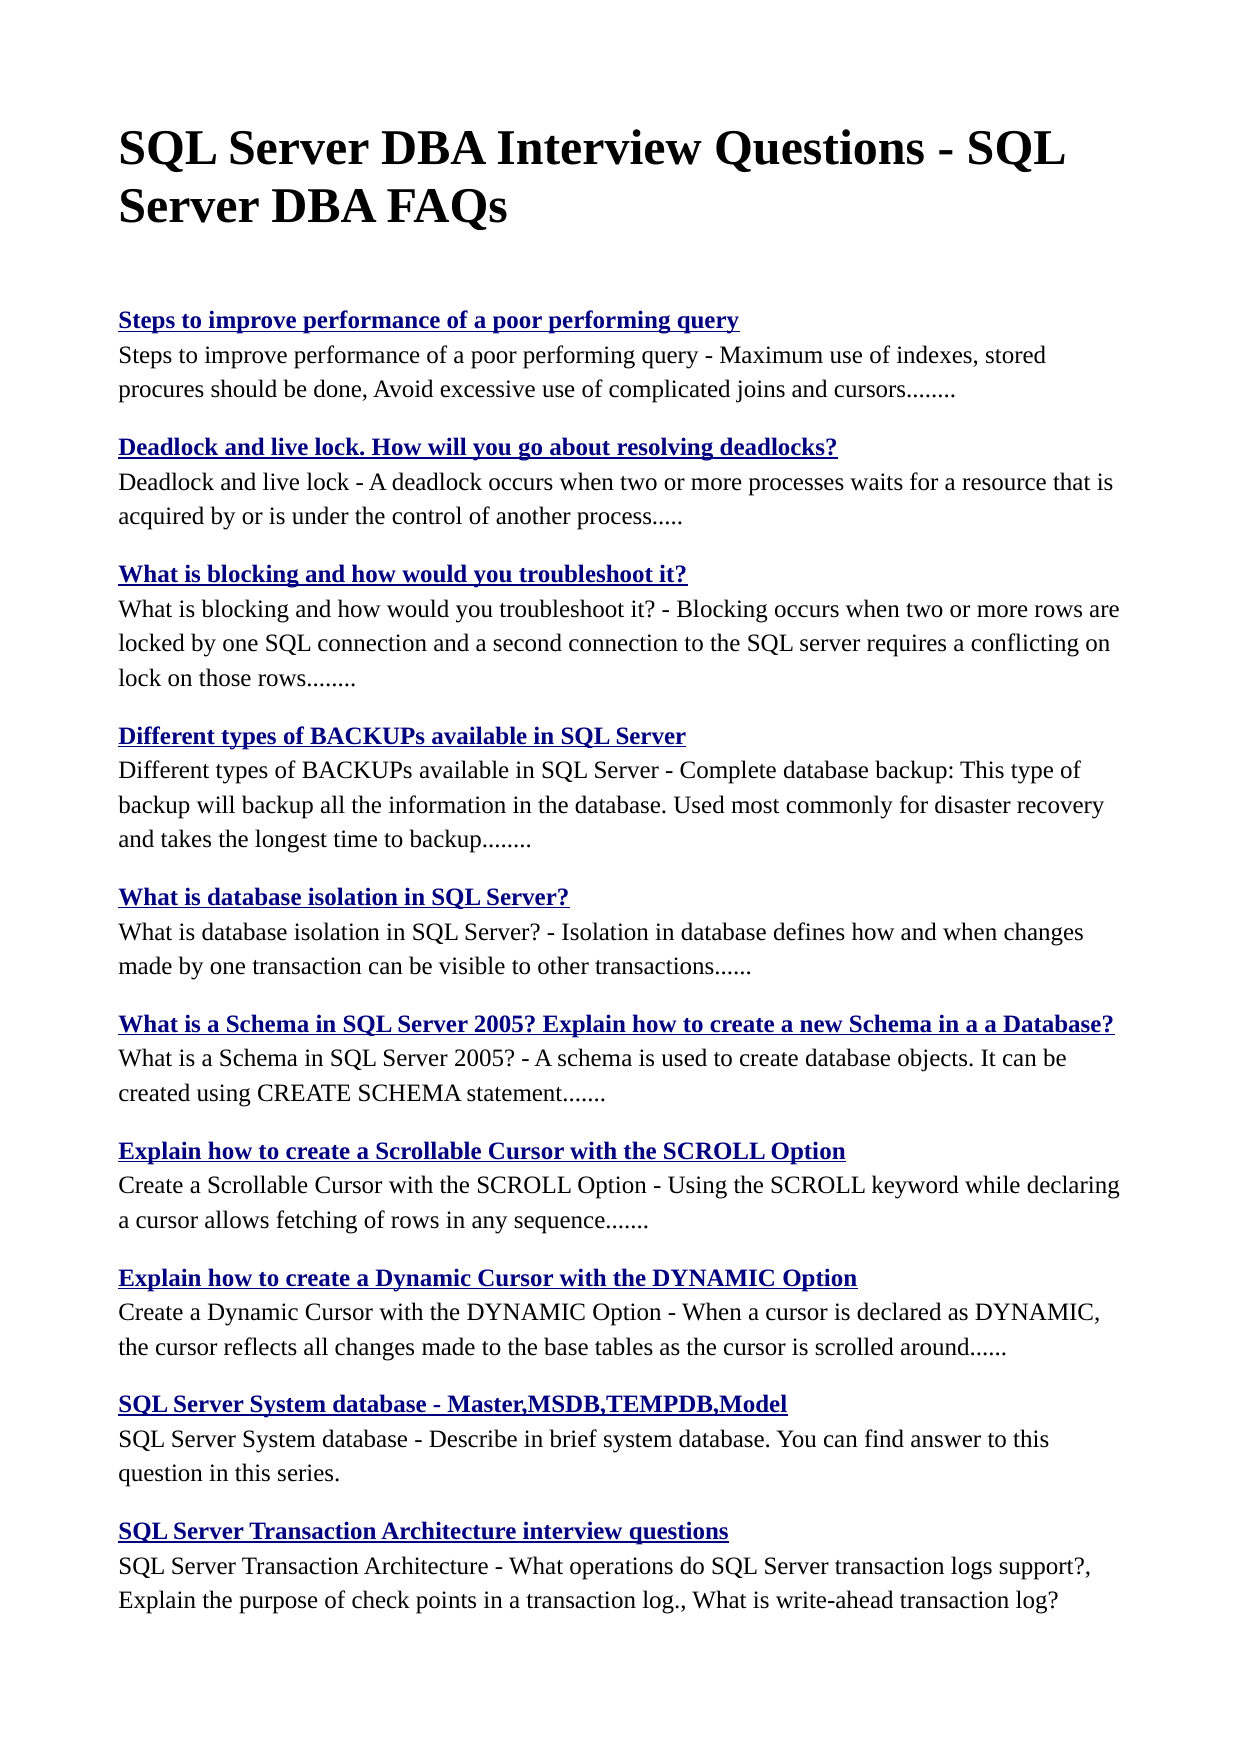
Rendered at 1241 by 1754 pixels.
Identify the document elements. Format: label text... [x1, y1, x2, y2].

text What is a Schema in SQL Server 2005? Explain how to create a new Schema in a a Database? [118, 1009, 1122, 1038]
text SQL Server Transaction Architecture - What operations do SQL Server transaction logs support?, Explain the purpose of check points in a transaction log., What is write-ahead transaction log? [118, 1551, 1122, 1614]
text Create a Scrollable Cursor with the SCROLL Option - Using the SCROLL keyword while declaring a cursor allows fetching of rows in any sequence....... [118, 1170, 1122, 1233]
text Explain how to create a Dynamic Cursor with the DYNAMIC Option [118, 1263, 1122, 1291]
text What is blocking and how would you troubleshoot it? [118, 559, 1122, 588]
text What is database isolation in SQL Server? [118, 882, 1122, 911]
text SQL Server Transaction Architecture interview questions [118, 1516, 1122, 1545]
text What is a Schema in SQL Server 2005? - A schema is used to create database objects. It can be created using CREATE SCHEMA statement....... [118, 1043, 1122, 1107]
text What is blocking and how would you troubleshoot it? - Blocking occurs when two or more rows are locked by one SQL connection and a second connection to the SQL server requires a conflicting on lock on those rows........ [118, 594, 1122, 692]
text Different types of BACKUPs available in SQL Server [118, 721, 1122, 749]
text Steps to improve performance of a poor performing query [118, 306, 1122, 334]
text Deadlock and live lock. How will you go about resolving deadlocks? [118, 432, 1122, 461]
text Different types of BACKUPs available in SQL Server - Complete database backup: This type of backup will backup all the information in the database. Used most commonly for disaster recovery and takes the longest time to backup........ [118, 755, 1122, 853]
text Explain how to create a Scrollable Cursor with the SCROLL Option [118, 1136, 1122, 1164]
text SQL Server System database - Describe in brief system database. You can find answer to this question in this series. [118, 1424, 1122, 1487]
subtitle SQL Server DBA Interview Questions - SQL Server DBA FAQs [118, 118, 1122, 233]
text Create a Dynamic Cursor with the DYNAMIC Option - When a cursor is declared as DYNAMIC, the cursor reflects all changes made to the base tables as the cursor is scrolled around...... [118, 1297, 1122, 1360]
text Steps to improve performance of a poor performing query - Maximum use of indexes, stored procures should be done, Avoid excessive use of complicated joins and cursors........ [118, 340, 1122, 403]
text What is database isolation in SQL Server? - Isolation in database defines how and when changes made by one transaction can be visible to other transactions...... [118, 917, 1122, 980]
text Deadlock and live lock - A deadlock occurs when two or more processes waits for a resource that is acquired by or is under the control of another process..... [118, 467, 1122, 530]
text SQL Server System database - Master,MSDB,TEMPDB,Model [118, 1389, 1122, 1418]
